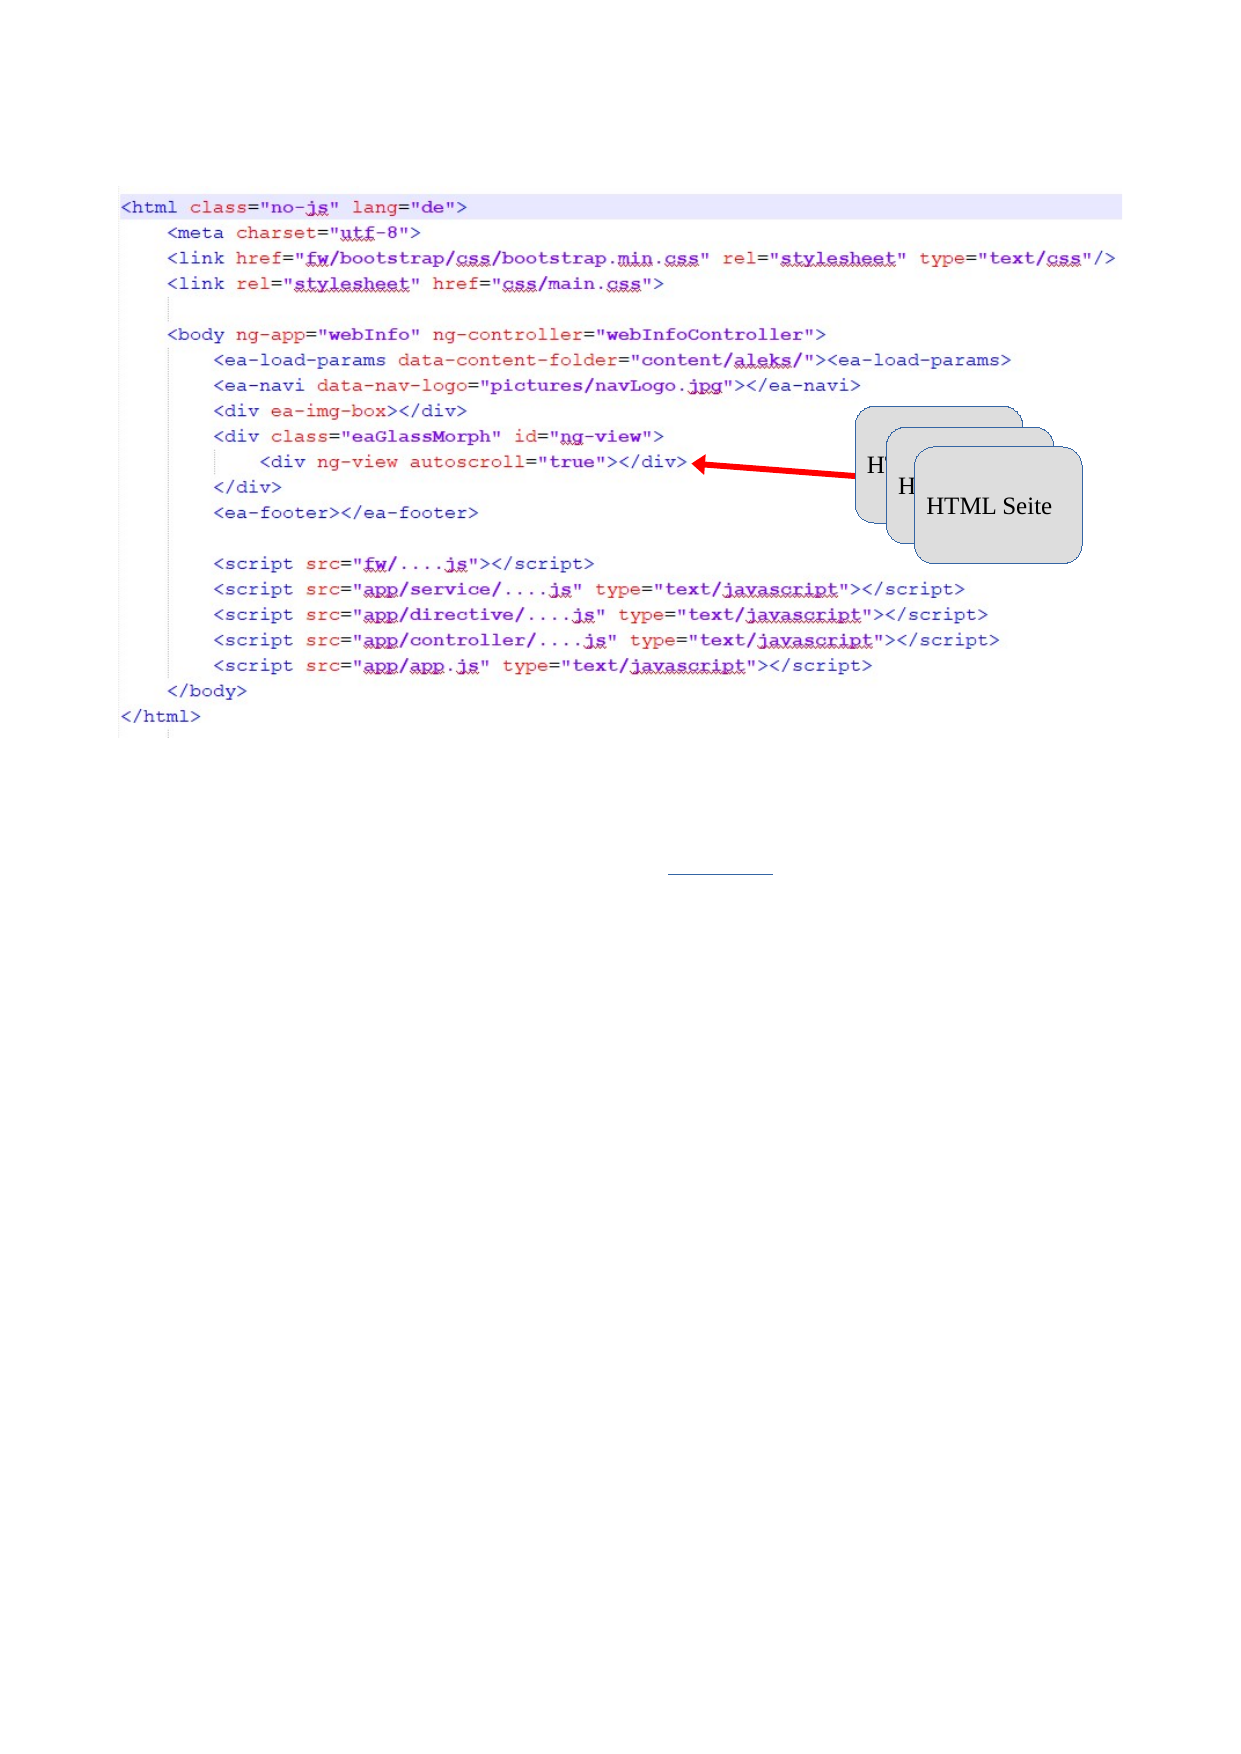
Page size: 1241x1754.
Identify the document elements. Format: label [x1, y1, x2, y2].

picture [118, 186, 1123, 738]
